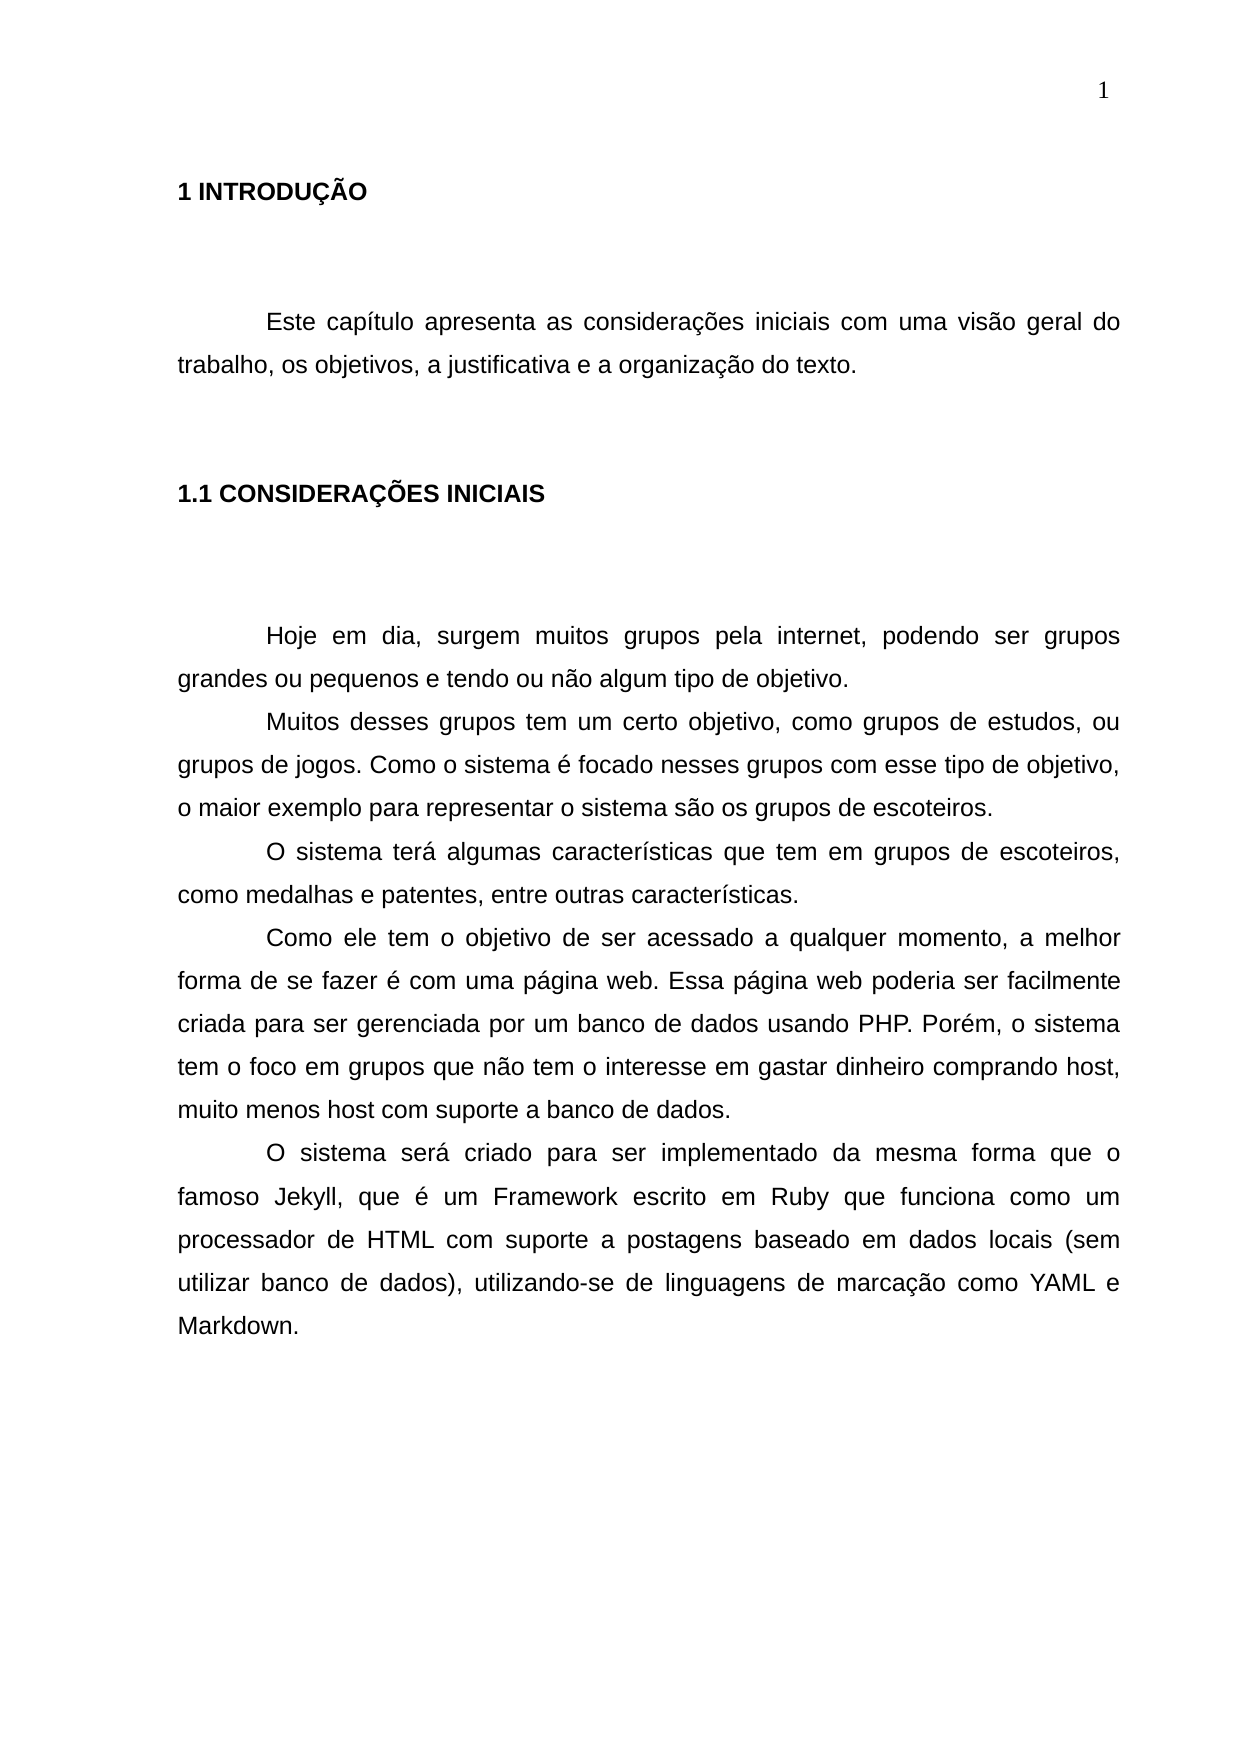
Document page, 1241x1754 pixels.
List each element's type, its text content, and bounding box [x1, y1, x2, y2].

text Hoje em dia, surgem muitos grupos pela internet, podendo ser grupos grandes ou pequenos e tendo ou não algum tipo de objetivo. [177, 621, 1122, 693]
text Este capítulo apresenta as considerações iniciais com uma visão geral do trabalho, os objetivos, a justificativa e a organização do texto. [177, 307, 1122, 378]
text O sistema terá algumas características que tem em grupos de escoteiros, como medalhas e patentes, entre outras características. [177, 837, 1122, 908]
subtitle 1 INTRODUÇÃO [177, 177, 1122, 206]
text Muitos desses grupos tem um certo objetivo, como grupos de estudos, ou grupos de jogos. Como o sistema é focado nesses grupos com esse tipo de objetivo, o maior exemplo para representar o sistema são os grupos de escoteiros. [177, 707, 1122, 822]
subtitle 1.1 CONSIDERAÇÕES INICIAIS [177, 479, 1122, 508]
text O sistema será criado para ser implementado da mesma forma que o famoso Jekyll, que é um Framework escrito em Ruby que funciona como um processador de HTML com suporte a postagens baseado em dados locais (sem utilizar banco de dados), utilizando-se de linguagens de marcação como YAML e Markdown. [177, 1138, 1122, 1340]
text Como ele tem o objetivo de ser acessado a qualquer momento, a melhor forma de se fazer é com uma página web. Essa página web poderia ser facilmente criada para ser gerenciada por um banco de dados usando PHP. Porém, o sistema tem o foco em grupos que não tem o interesse em gastar dinheiro comprando host, muito menos host com suporte a banco de dados. [177, 923, 1122, 1124]
